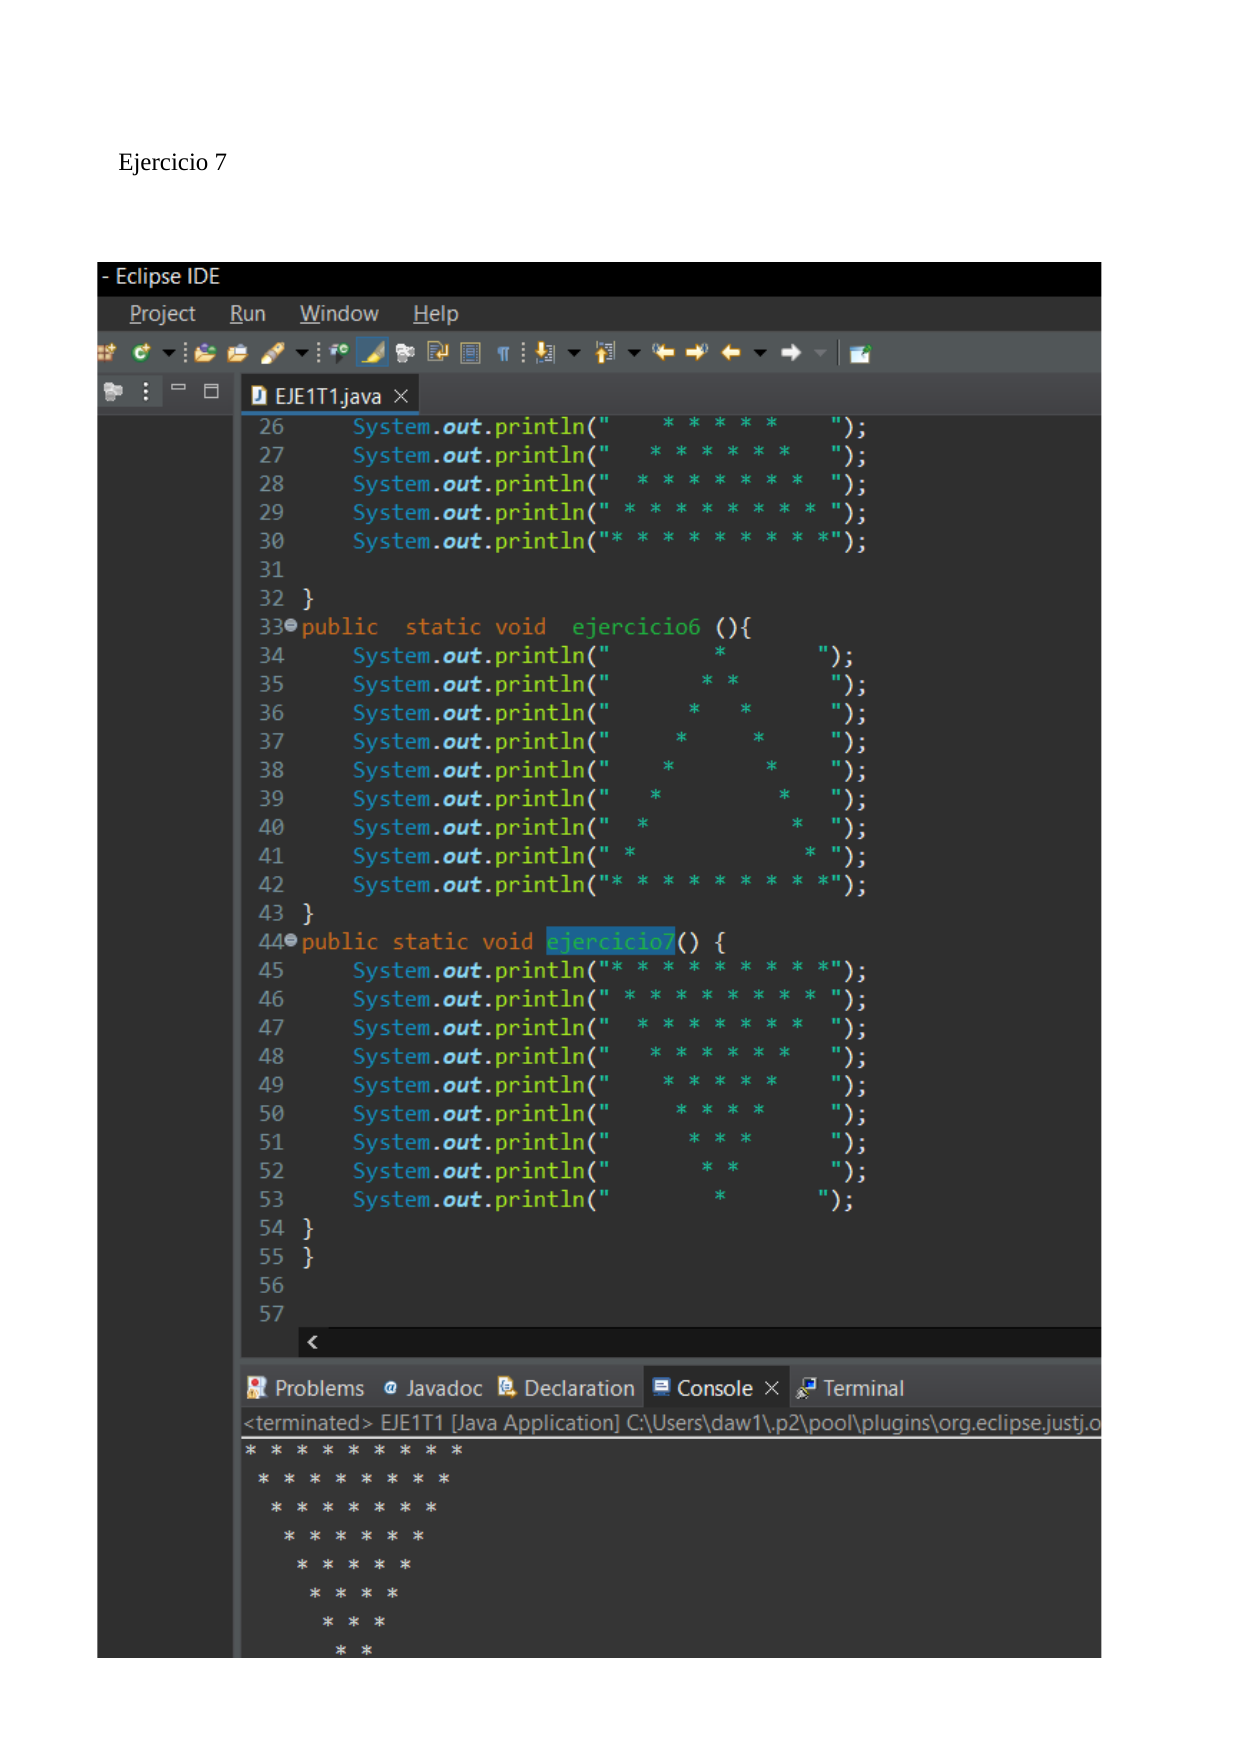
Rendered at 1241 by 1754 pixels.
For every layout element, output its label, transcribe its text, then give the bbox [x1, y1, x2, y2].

text Ejercicio 7 [118, 147, 1122, 176]
picture [97, 262, 1102, 1658]
